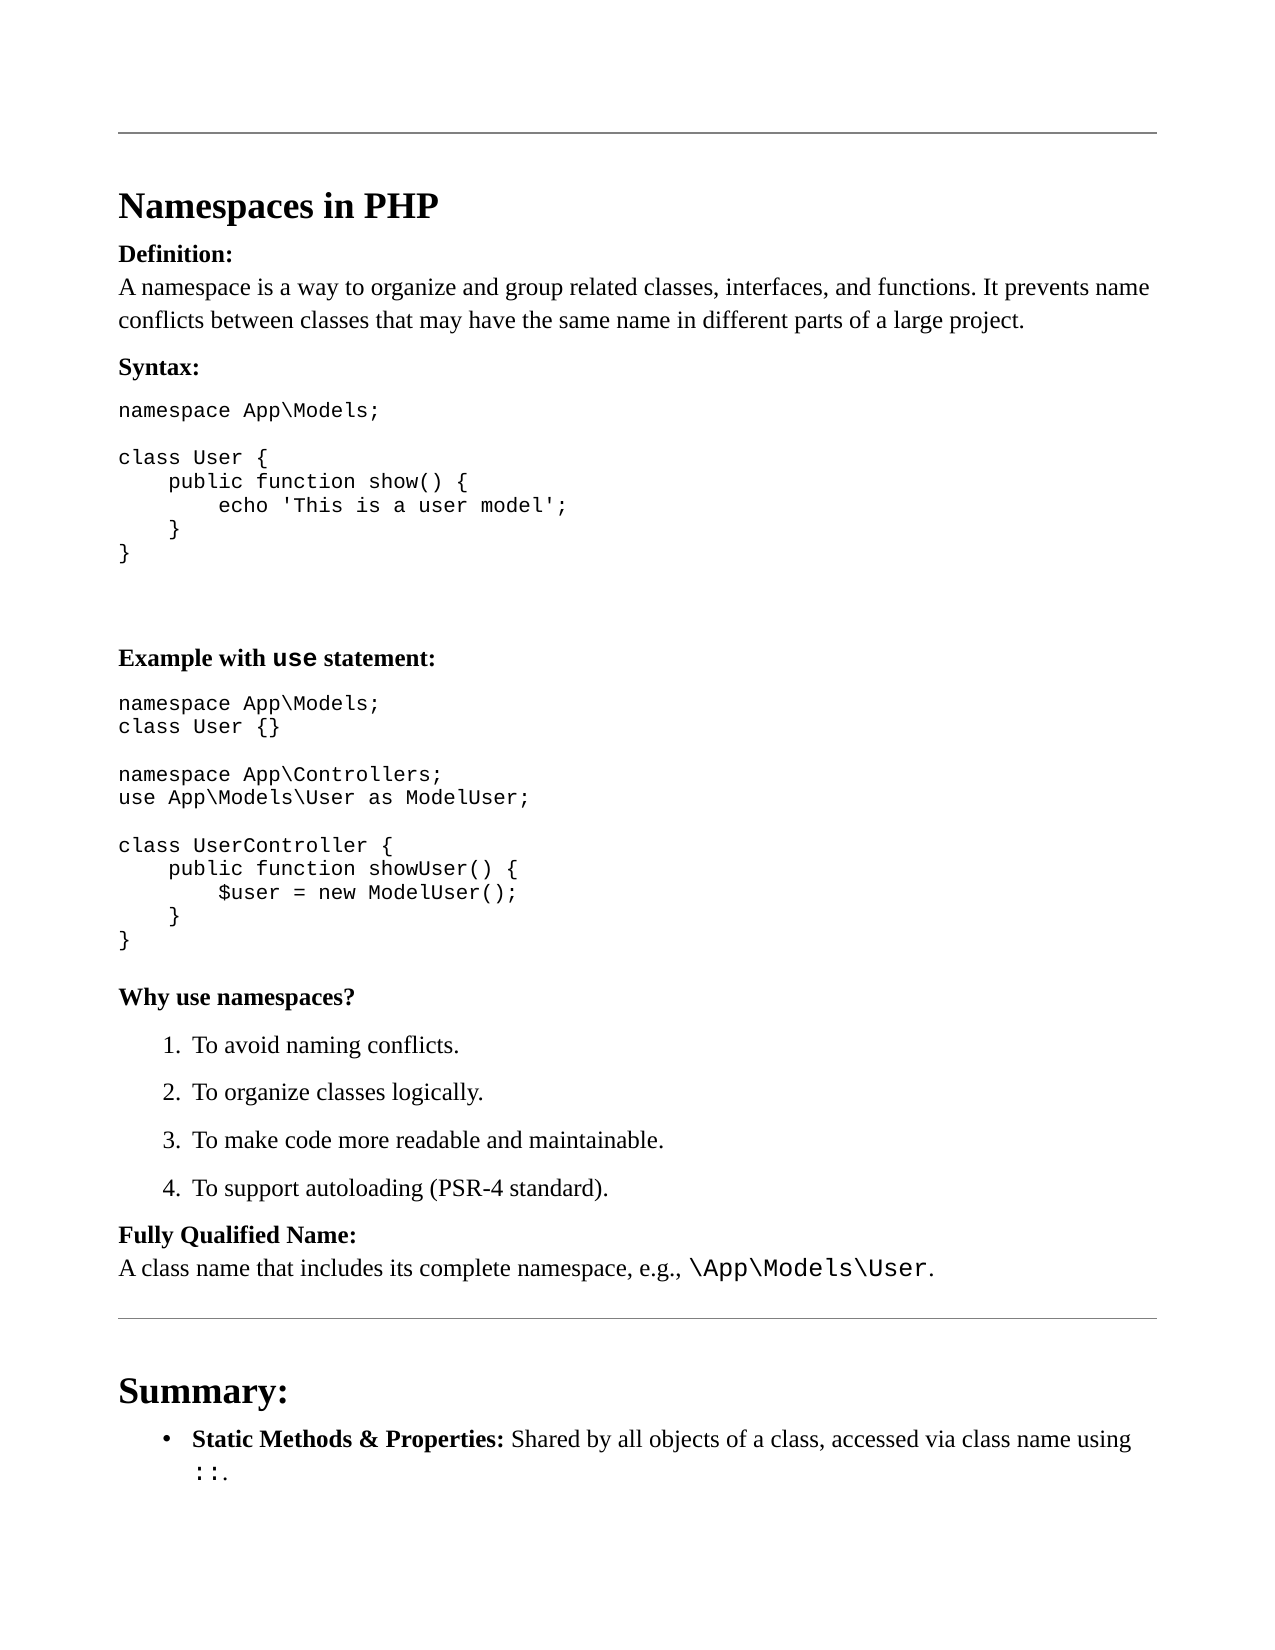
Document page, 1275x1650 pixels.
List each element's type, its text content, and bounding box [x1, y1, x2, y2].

text Example with use statement: [118, 643, 1157, 673]
subtitle Summary: [118, 1368, 1157, 1412]
text public function show() { [118, 471, 1157, 495]
text $user = new ModelUser(); [118, 882, 1157, 906]
text Syntax: [118, 352, 1157, 381]
text } [118, 518, 1157, 542]
text } [118, 906, 1157, 929]
text Definition: A namespace is a way to organize and group related classes, interfaces, and functions. It prevents name conflicts between classes that may have the same name in different parts of a large project. [118, 239, 1157, 334]
text Fully Qualified Name: A class name that includes its complete namespace, e.g., \App\Models\User. [118, 1220, 1157, 1284]
text Why use namespaces? [118, 982, 1157, 1011]
text namespace App\Controllers; [118, 764, 1157, 787]
list To avoid naming conflicts. [162, 1030, 1157, 1059]
list To support autoloading (PSR-4 standard). [162, 1173, 1157, 1201]
subtitle Namespaces in PHP [118, 183, 1157, 226]
text } [118, 542, 1157, 566]
list To make code more readable and maintainable. [162, 1125, 1157, 1154]
text class User { [118, 447, 1157, 471]
text namespace App\Models; [118, 400, 1157, 424]
text class UserController { [118, 834, 1157, 858]
list Static Methods & Properties: Shared by all objects of a class, accessed via class name using ::. [162, 1424, 1157, 1488]
text namespace App\Models; [118, 693, 1157, 716]
text echo 'This is a user model'; [118, 495, 1157, 518]
text use App\Models\User as ModelUser; [118, 787, 1157, 811]
text } [118, 929, 1157, 953]
list To organize classes logically. [162, 1077, 1157, 1106]
text class User {} [118, 716, 1157, 740]
text public function showUser() { [118, 858, 1157, 882]
